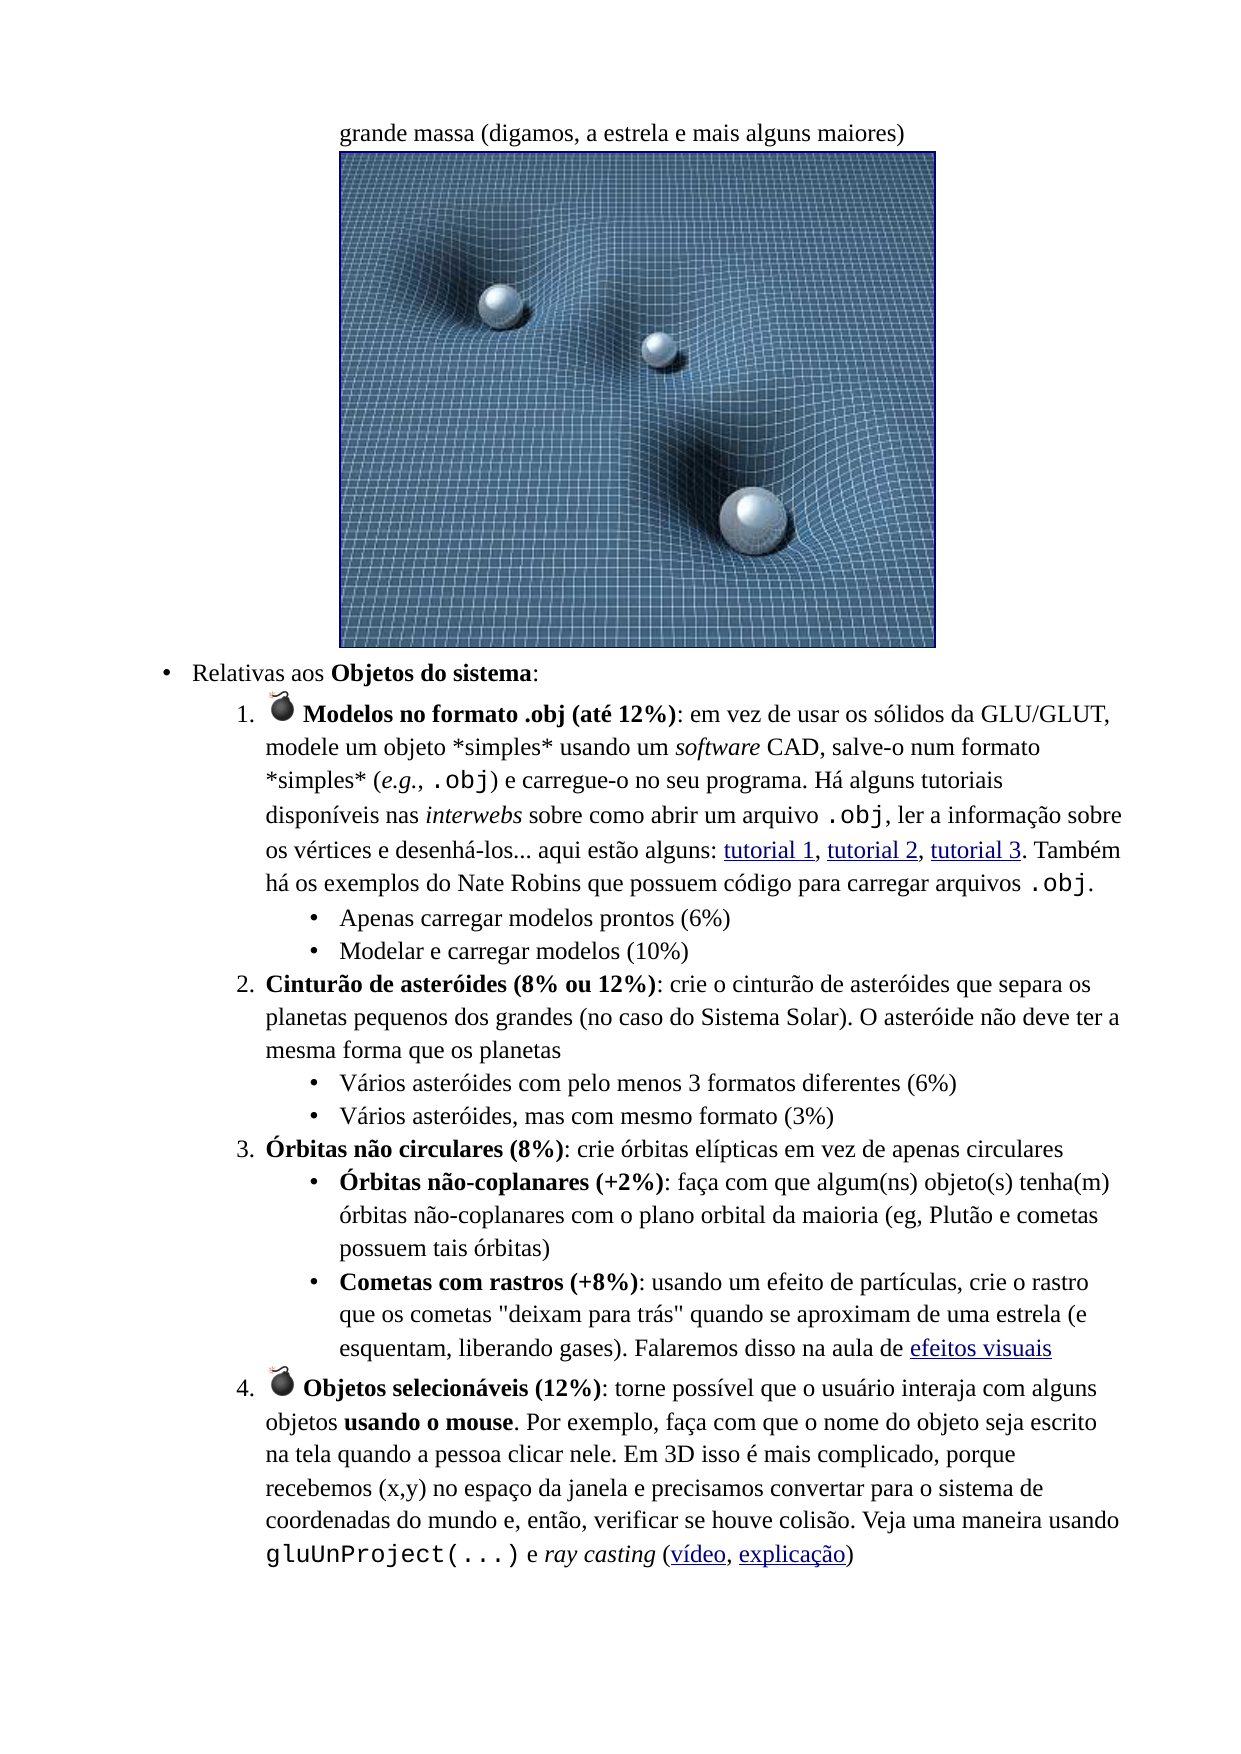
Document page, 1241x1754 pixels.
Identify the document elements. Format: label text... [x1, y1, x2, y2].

list Modelos no formato .obj (até 12%): em vez de usar os sólidos da GLU/GLUT, modele um objeto *simples* usando um software CAD, salve-o num formato *simples* (e.g., .obj) e carregue-o no seu programa. Há alguns tutoriais disponíveis nas interwebs sobre como abrir um arquivo .obj, ler a informação sobre os vértices e desenhá-los... aqui estão alguns: tutorial 1, tutorial 2, tutorial 3. Também há os exemplos do Nate Robins que possuem código para carregar arquivos .obj. [236, 691, 1122, 899]
picture [265, 1365, 297, 1397]
list grande massa (digamos, a estrela e mais alguns maiores) [309, 118, 1122, 653]
list Cinturão de asteróides (8% ou 12%): crie o cinturão de asteróides que separa os planetas pequenos dos grandes (no caso do Sistema Solar). O asteróide não deve ter a mesma forma que os planetas [236, 969, 1122, 1064]
list Modelar e carregar modelos (10%) [309, 936, 1122, 965]
list Vários asteróides com pelo menos 3 formatos diferentes (6%) [309, 1068, 1122, 1097]
list Cometas com rastros (+8%): usando um efeito de partículas, crie o rastro que os cometas "deixam para trás" quando se aproximam de uma estrela (e esquentam, liberando gases). Falaremos disso na aula de efeitos visuais [309, 1267, 1122, 1361]
list Apenas carregar modelos prontos (6%) [309, 903, 1122, 932]
list Relativas aos Objetos do sistema: [162, 658, 1122, 686]
list Vários asteróides, mas com mesmo formato (3%) [309, 1101, 1122, 1130]
picture [341, 153, 934, 647]
picture [265, 690, 297, 722]
list Órbitas não-coplanares (+2%): faça com que algum(ns) objeto(s) tenha(m) órbitas não-coplanares com o plano orbital da maioria (eg, Plutão e cometas possuem tais órbitas) [309, 1167, 1122, 1262]
list Objetos selecionáveis (12%): torne possível que o usuário interaja com alguns objetos usando o mouse. Por exemplo, faça com que o nome do objeto seja escrito na tela quando a pessoa clicar nele. Em 3D isso é mais complicado, porque recebemos (x,y) no espaço da janela e precisamos convertar para o sistema de coordenadas do mundo e, então, verificar se houve colisão. Veja uma maneira usando gluUnProject(...) e ray casting (vídeo, explicação) [236, 1366, 1122, 1569]
list Órbitas não circulares (8%): crie órbitas elípticas em vez de apenas circulares [236, 1134, 1122, 1163]
